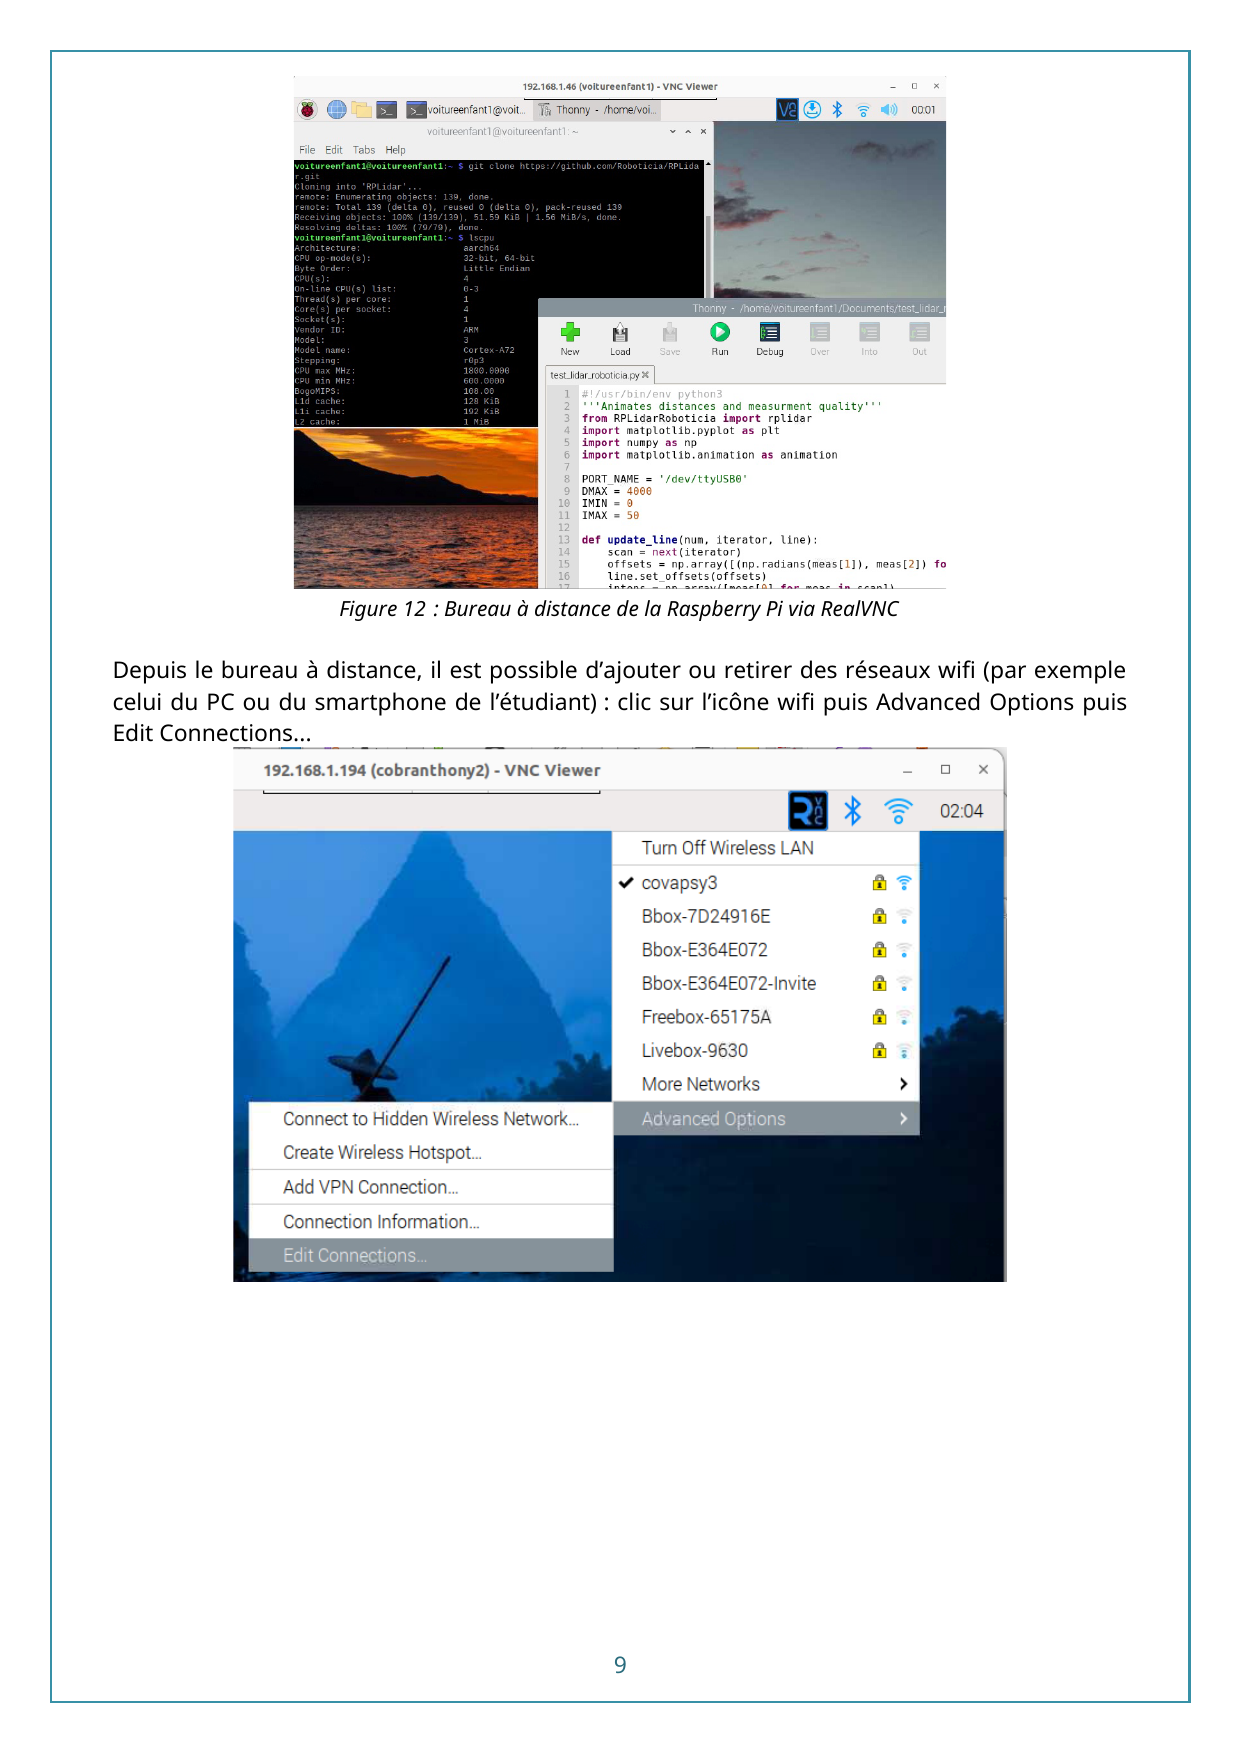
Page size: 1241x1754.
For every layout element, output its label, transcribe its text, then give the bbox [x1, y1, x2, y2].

picture [233, 747, 1007, 1282]
text Depuis le bureau à distance, il est possible d’ajouter ou retirer des réseaux wifi (par exemple celui du PC ou du smartphone de l’étudiant) : clic sur l’icône wifi puis Advanced Options puis Edit Connections... [112, 654, 1128, 748]
text Figure 12 : Bureau à distance de la Raspberry Pi via RealVNC [112, 594, 1128, 623]
